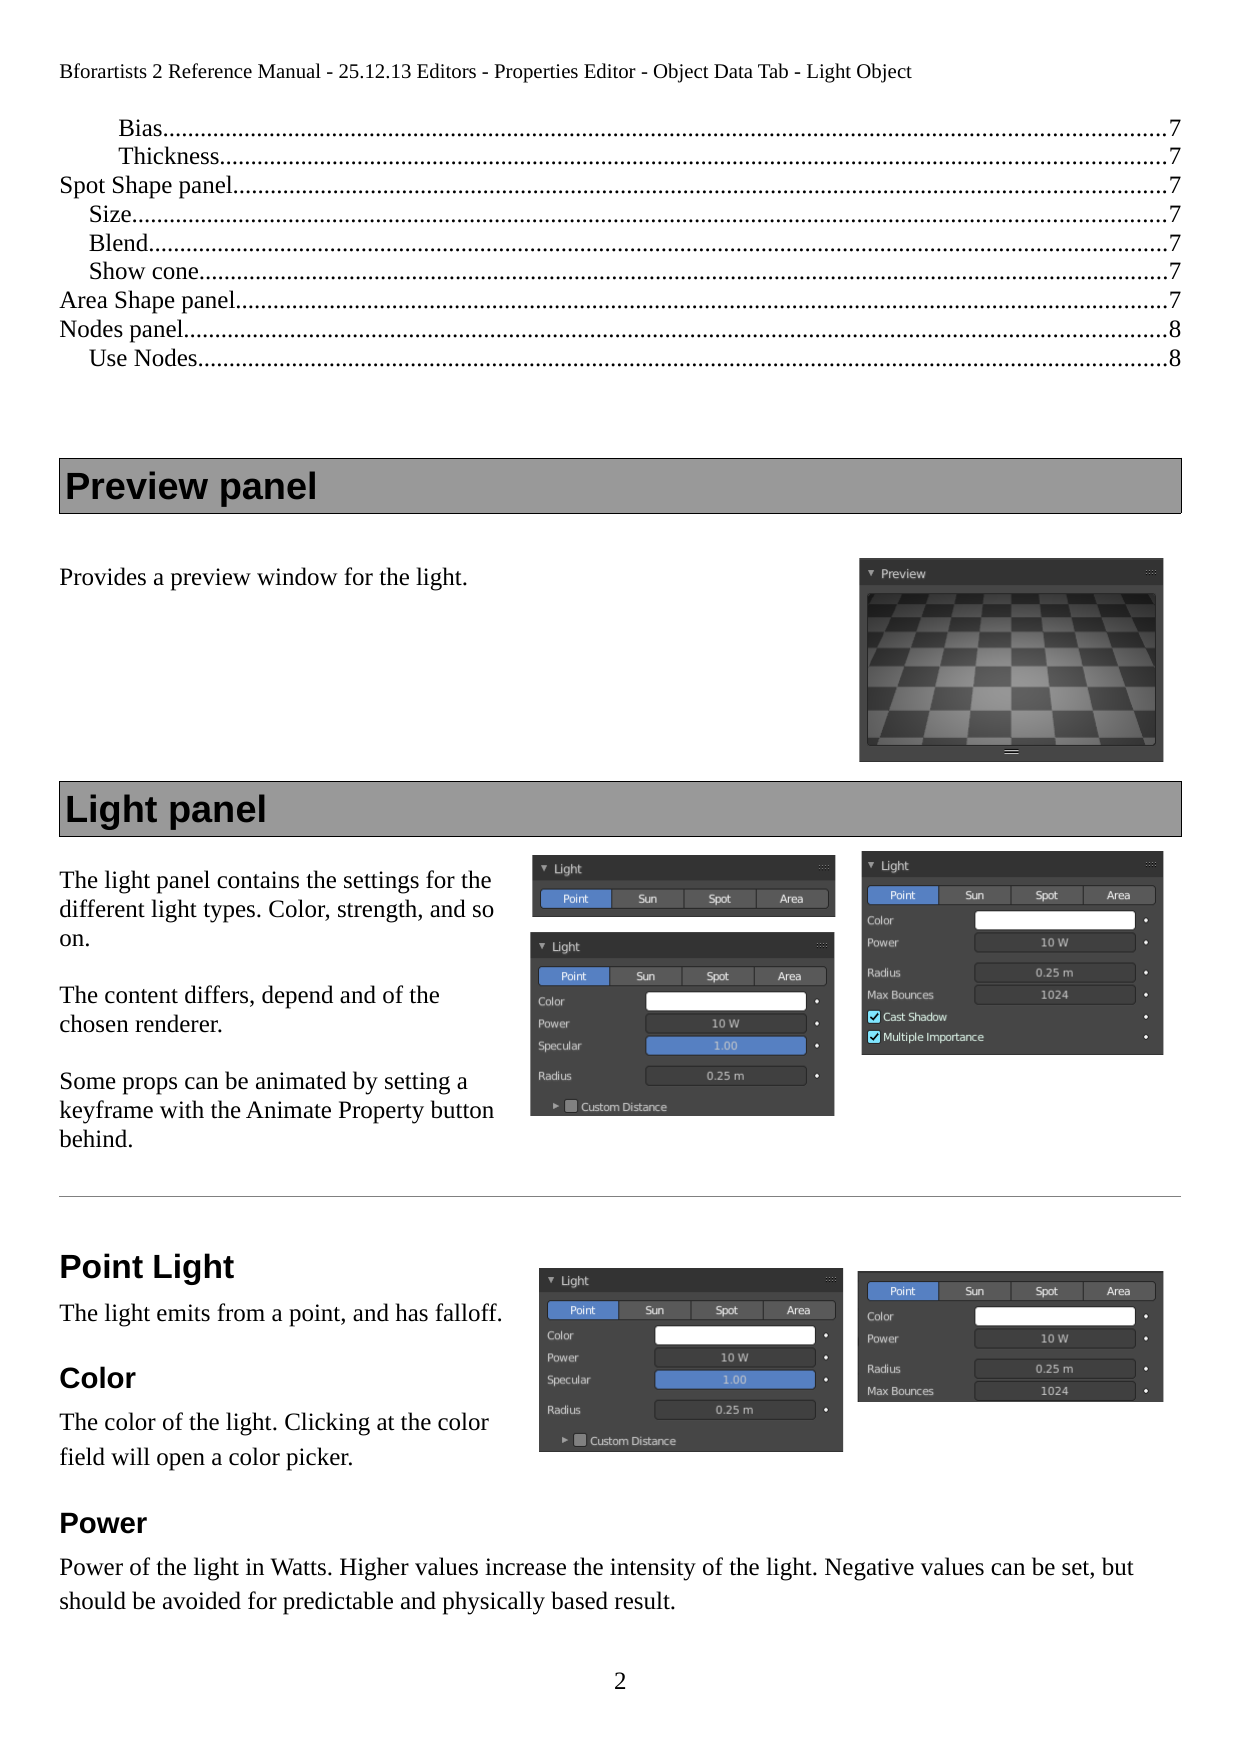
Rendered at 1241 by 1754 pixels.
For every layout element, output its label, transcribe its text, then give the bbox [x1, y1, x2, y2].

picture [857, 1271, 1164, 1402]
subtitle Power [59, 1506, 1181, 1539]
table_header Light panel [60, 782, 1181, 836]
text Size 7 [88, 199, 1181, 228]
text The light emits from a point, and has falloff. [59, 1298, 539, 1326]
text Spot Shape panel 7 [59, 170, 1181, 199]
picture [859, 558, 1164, 762]
text Thickness 7 [118, 141, 1181, 170]
text Bias 7 [118, 113, 1181, 141]
text [835, 980, 861, 1038]
subtitle [844, 1361, 857, 1395]
table_header Preview panel [60, 459, 1181, 513]
text The content differs, depend and of the chosen renderer. [59, 980, 530, 1038]
picture [530, 932, 835, 1116]
subtitle [1164, 1361, 1181, 1395]
picture [532, 855, 836, 917]
picture [861, 851, 1164, 1055]
text Nodes panel 8 [59, 314, 1181, 343]
text Power of the light in Watts. Higher values increase the intensity of the light. Negative values can be set, but should be avoided for predictable and physically based result. [59, 1552, 1181, 1615]
text Area Shape panel 7 [59, 285, 1181, 314]
text Provides a preview window for the light. [59, 562, 859, 591]
subtitle Point Light [59, 1246, 1181, 1285]
text Blend 7 [88, 228, 1181, 256]
picture [539, 1268, 844, 1452]
text Some props can be animated by setting a keyframe with the Animate Property button behind. [59, 1066, 1181, 1153]
text Show cone 7 [88, 256, 1181, 285]
text The light panel contains the settings for the different light types. Color, strength, and so on. [59, 865, 861, 951]
subtitle Color [59, 1361, 539, 1395]
text Use Nodes 8 [88, 343, 1181, 371]
text The color of the light. Clicking at the color field will open a color picker. [59, 1407, 1181, 1471]
